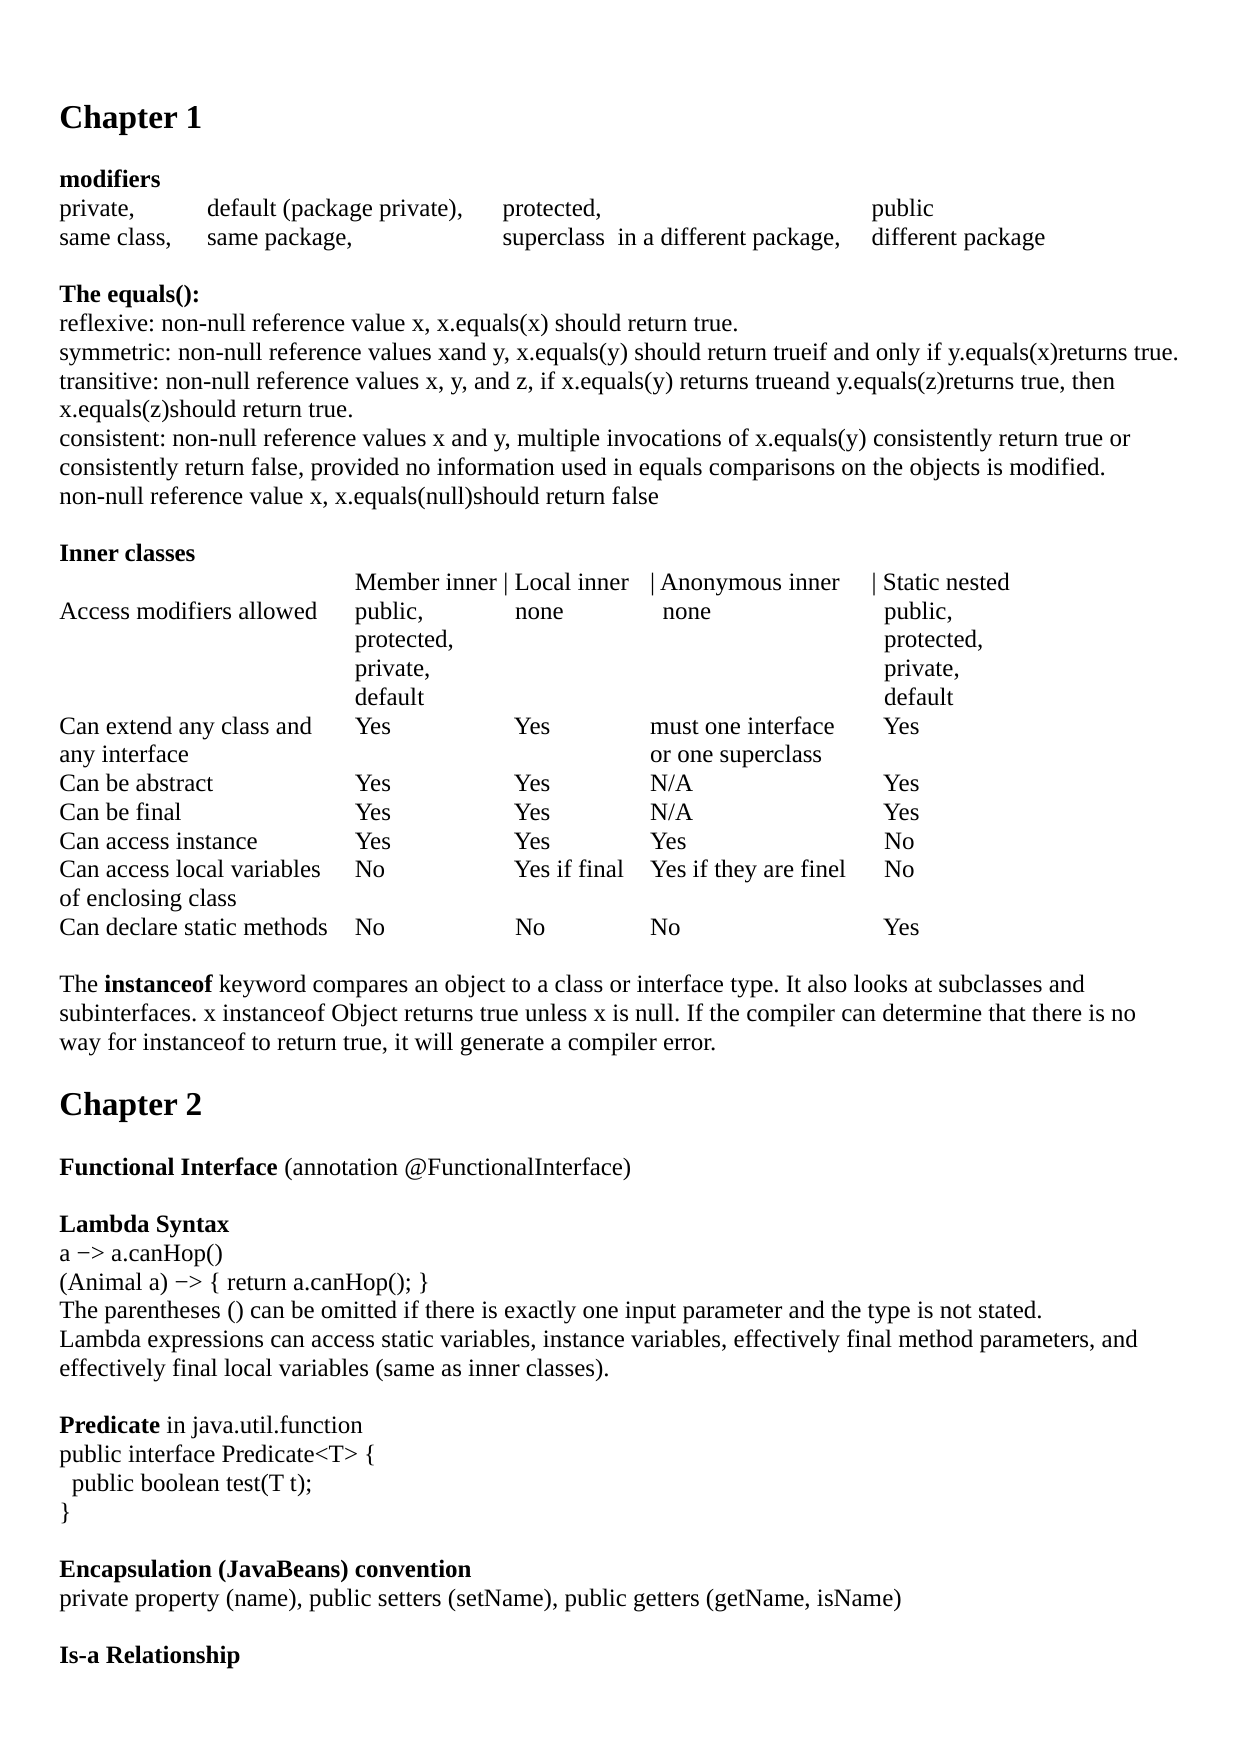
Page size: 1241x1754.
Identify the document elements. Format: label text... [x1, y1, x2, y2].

text public boolean test(T t); [59, 1468, 1181, 1497]
text consistent: non‐null reference values x and y, multiple invocations of x.equals(y) consistently return true or consistently return false, provided no information used in equals comparisons on the objects is modified. [59, 423, 1181, 481]
text Can access instance Yes Yes Yes No [59, 826, 1181, 854]
text private, private, [59, 653, 1181, 682]
text Can be abstract Yes Yes N/A Yes [59, 768, 1181, 797]
text Inner classes [59, 538, 1181, 567]
text a −> a.canHop() [59, 1238, 1181, 1267]
text The instanceof keyword compares an object to a class or interface type. It also looks at subclasses and subinterfaces. x instanceof Object returns true unless x is null. If the compiler can determine that there is no way for instanceof to return true, it will generate a compiler error. [59, 969, 1181, 1056]
text Can extend any class and Yes Yes must one interface Yes [59, 711, 1181, 739]
text (Animal a) −> { return a.canHop(); } The parentheses () can be omitted if there is exactly one input parameter and the type is not stated. [59, 1267, 1181, 1324]
text private, default (package private), protected, public [59, 193, 1181, 222]
text Chapter 1 [59, 97, 1181, 136]
text Can access local variables No Yes if final Yes if they are finel No [59, 854, 1181, 883]
text Lambda expressions can access static variables, instance variables, effectively final method parameters, and effectively final local variables (same as inner classes). [59, 1324, 1181, 1382]
text public interface Predicate<T> { [59, 1439, 1181, 1468]
text any interface or one superclass [59, 739, 1181, 768]
text Can be final Yes Yes N/A Yes [59, 797, 1181, 826]
text Member inner | Local inner | Anonymous inner | Static nested [59, 567, 1181, 596]
text Encapsulation (JavaBeans) convention [59, 1554, 1181, 1583]
text modifiers [59, 164, 1181, 193]
text non‐null reference value x, x.equals(null)should return false [59, 481, 1181, 509]
text Is‐a Relationship [59, 1640, 1181, 1669]
text } [59, 1497, 1181, 1525]
text The equals(): [59, 279, 1181, 308]
text Lambda Syntax [59, 1209, 1181, 1238]
text reflexive: non‐null reference value x, x.equals(x) should return true. [59, 308, 1181, 337]
text default default [59, 682, 1181, 711]
text transitive: non‐null reference values x, y, and z, if x.equals(y) returns trueand y.equals(z)returns true, then x.equals(z)should return true. [59, 366, 1181, 423]
text symmetric: non‐null reference values xand y, x.equals(y) should return trueif and only if y.equals(x)returns true. [59, 337, 1181, 366]
text private property (name), public setters (setName), public getters (getName, isName) [59, 1583, 1181, 1612]
text Can declare static methods No No No Yes [59, 912, 1181, 941]
text Access modifiers allowed public, none none public, protected, protected, [59, 596, 1181, 653]
text of enclosing class [59, 883, 1181, 912]
text Predicate in java.util.function [59, 1410, 1181, 1439]
text Chapter 2 [59, 1084, 1181, 1123]
text Functional Interface (annotation @FunctionalInterface) [59, 1152, 1181, 1180]
text same class, same package, superclass in a different package, different package [59, 222, 1181, 251]
